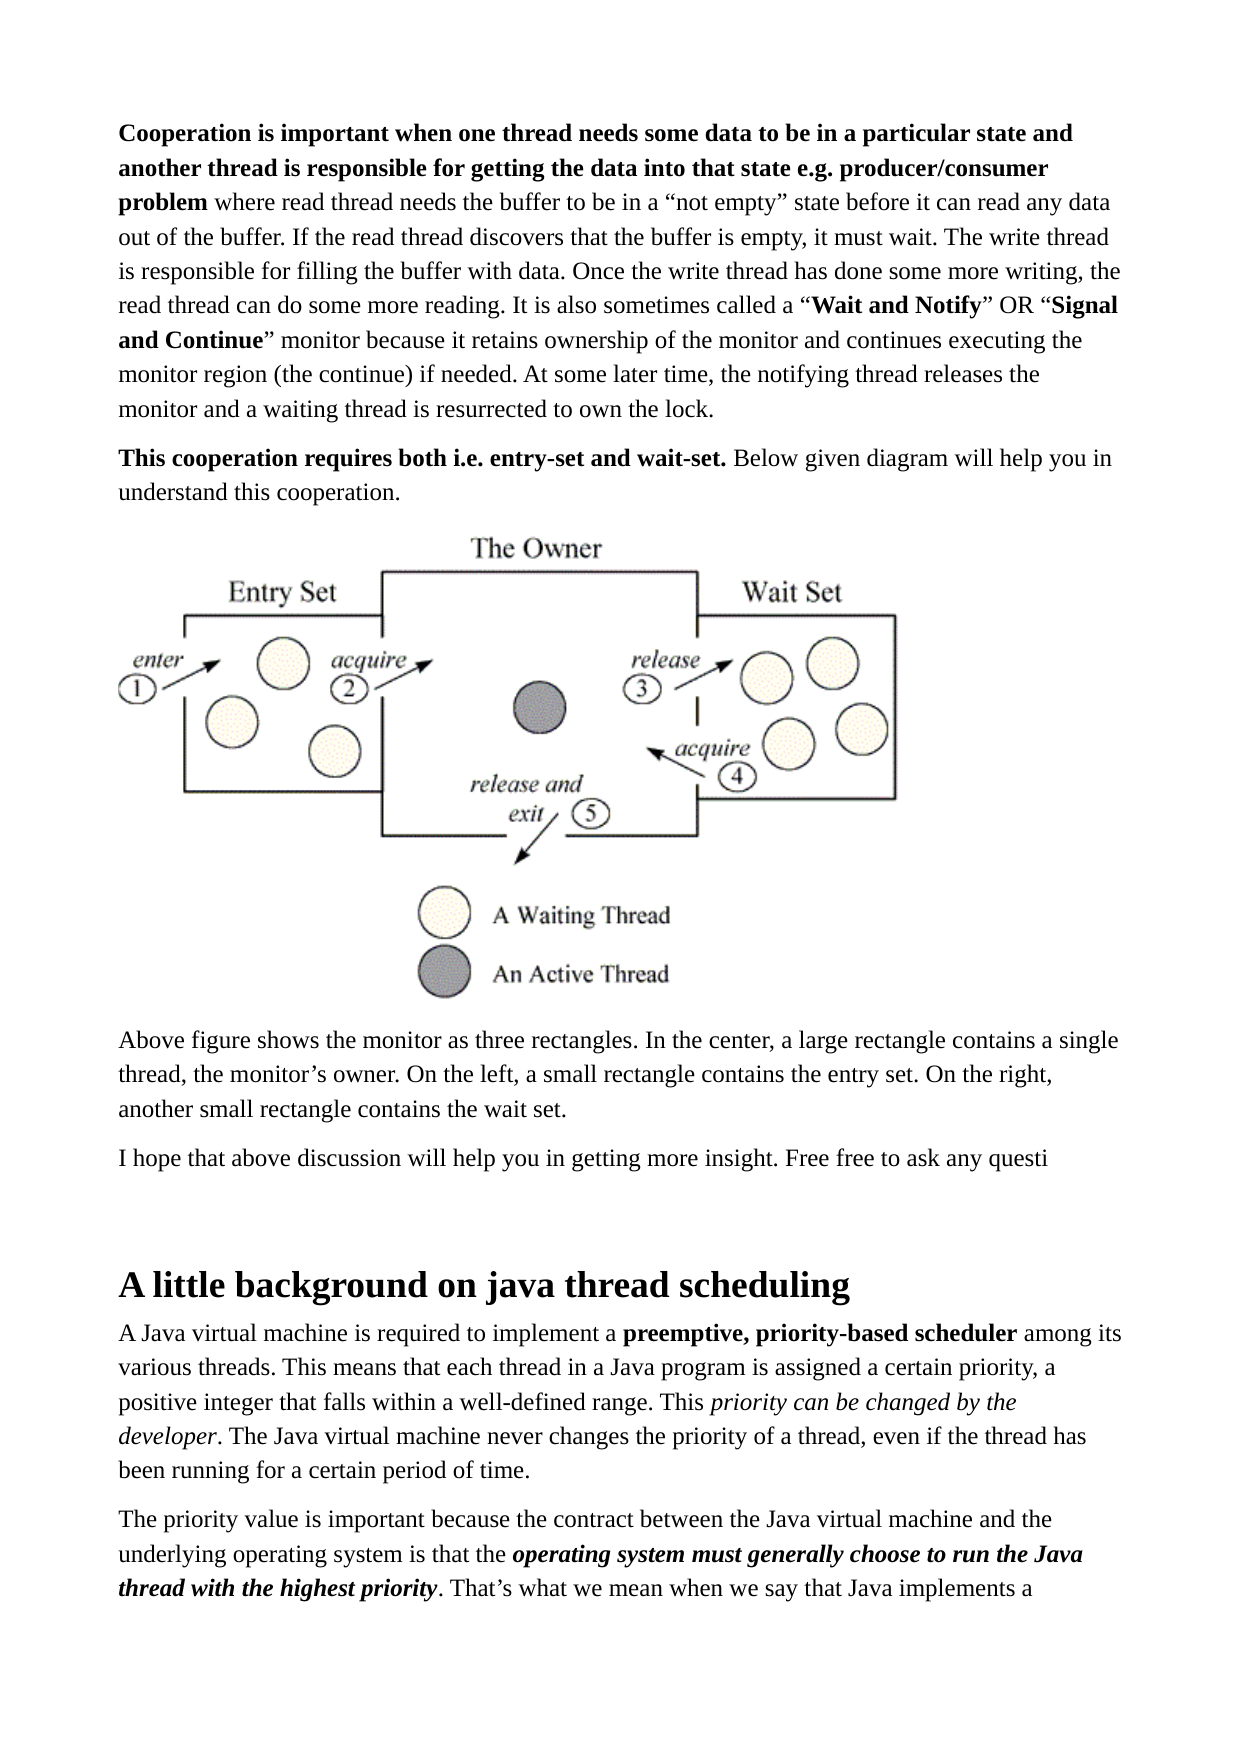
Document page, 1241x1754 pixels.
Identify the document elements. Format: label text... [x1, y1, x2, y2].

text This cooperation requires both i.e. entry-set and wait-set. Below given diagram will help you in understand this cooperation. [118, 443, 1122, 506]
text The priority value is important because the contract between the Java virtual machine and the underlying operating system is that the operating system must generally choose to run the Java thread with the highest priority. That’s what we mean when we say that Java implements a [118, 1504, 1122, 1602]
subtitle A little background on java thread scheduling [118, 1262, 1122, 1305]
picture [118, 526, 901, 1005]
text I hope that above discussion will help you in getting more insight. Free free to ask any questi [118, 1143, 1122, 1172]
text Above figure shows the monitor as three rectangles. In the center, a large rectangle contains a single thread, the monitor’s owner. On the left, a small rectangle contains the entry set. On the right, another small rectangle contains the wait set. [118, 1025, 1122, 1123]
text A Java virtual machine is required to implement a preemptive, priority-based scheduler among its various threads. This means that each thread in a Java program is assigned a certain priority, a positive integer that falls within a well-defined range. This priority can be changed by the developer. The Java virtual machine never changes the priority of a thread, even if the thread has been running for a certain period of time. [118, 1318, 1122, 1484]
text Cooperation is important when one thread needs some data to be in a particular state and another thread is responsible for getting the data into that state e.g. producer/consumer problem where read thread needs the buffer to be in a “not empty” state before it can read any data out of the buffer. If the read thread discovers that the buffer is empty, it must wait. The write thread is responsible for filling the buffer with data. Once the write thread has done some more writing, the read thread can do some more reading. It is also sometimes called a “Wait and Notify” OR “Signal and Continue” monitor because it retains ownership of the monitor and continues executing the monitor region (the continue) if needed. At some later time, the notifying thread releases the monitor and a waiting thread is resurrected to own the lock. [118, 118, 1122, 423]
